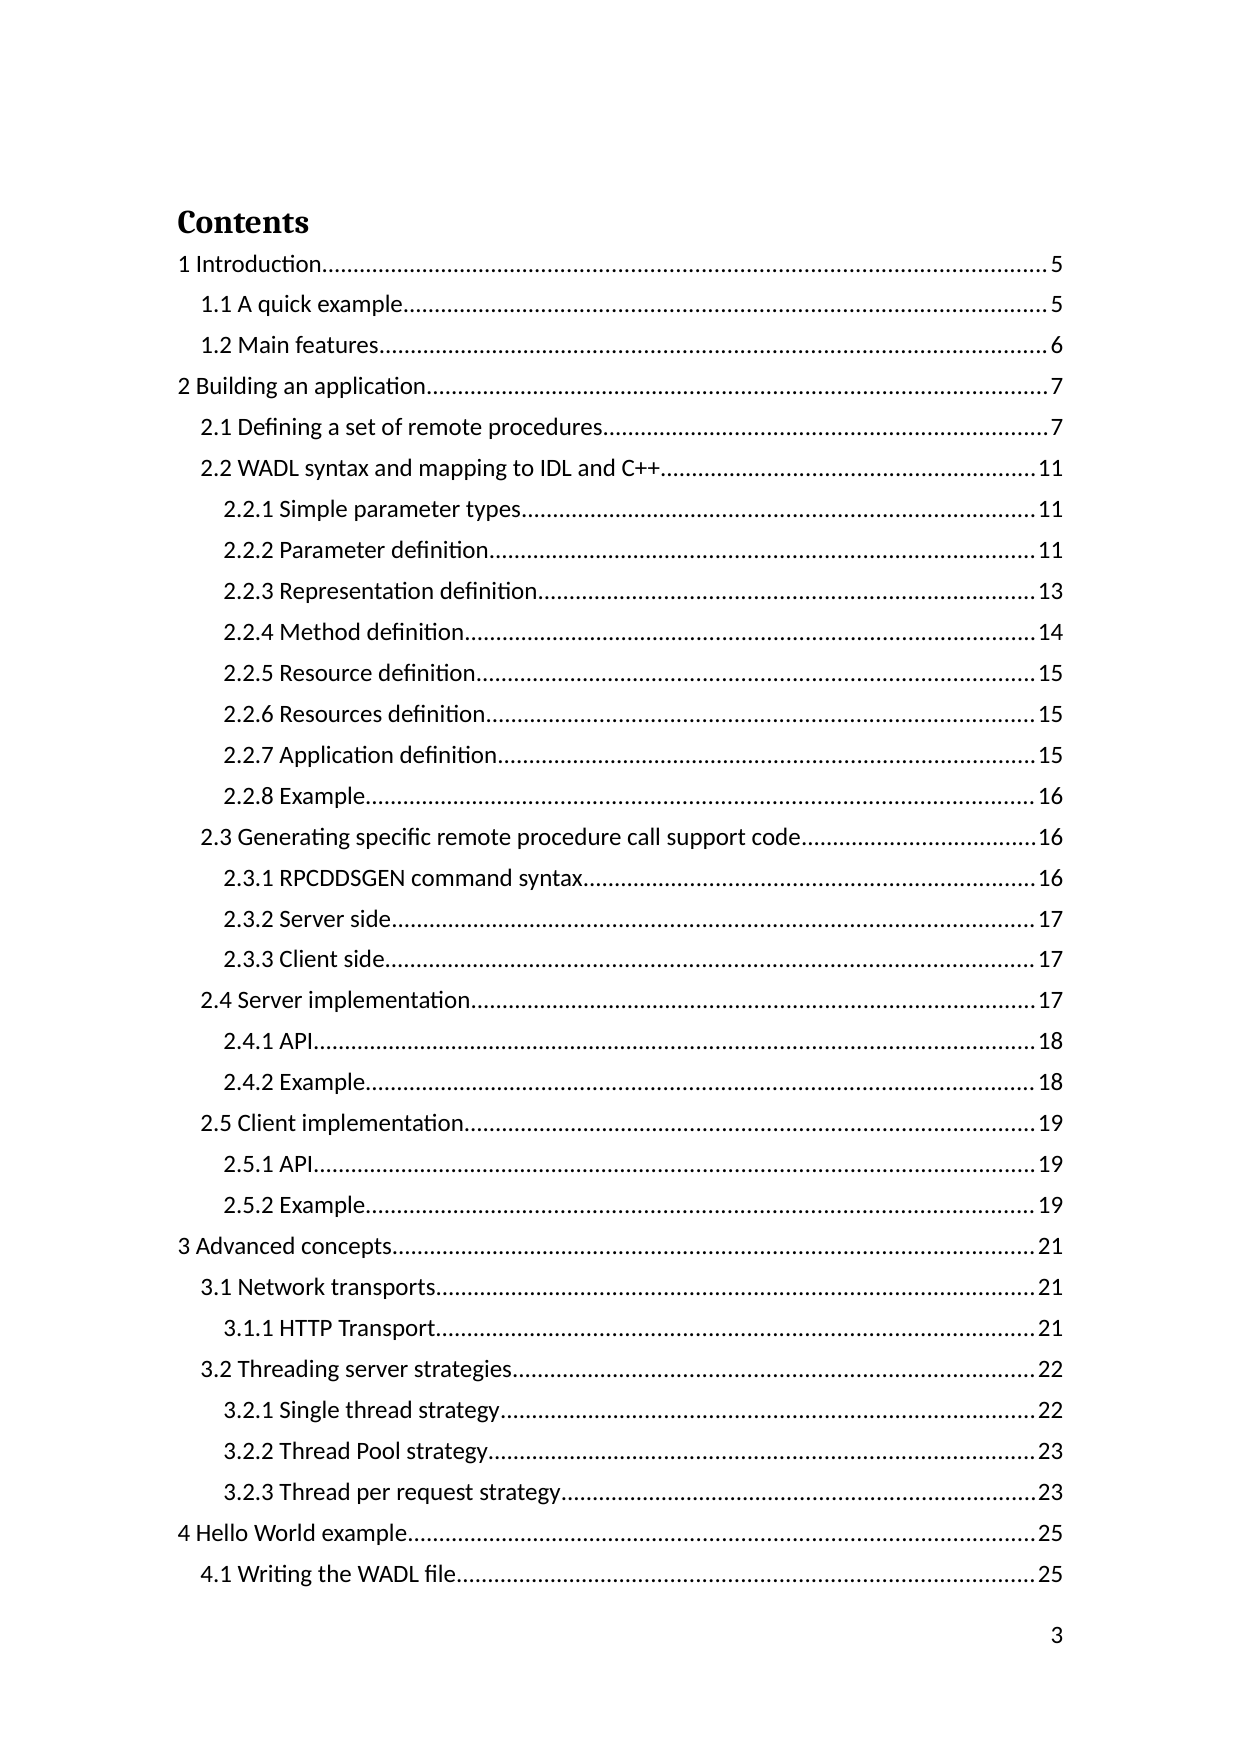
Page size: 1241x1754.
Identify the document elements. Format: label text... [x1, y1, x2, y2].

text 3.2.2 Thread Pool strategy 23 [223, 1435, 1063, 1465]
text 2.3.3 Client side 17 [223, 944, 1063, 974]
text 2.2.4 Method definition 14 [223, 616, 1063, 647]
text 2.3.1 RPCDDSGEN command syntax 16 [223, 862, 1063, 892]
text 2.1 Defining a set of remote procedures 7 [200, 411, 1063, 442]
text 2 Building an application 7 [177, 371, 1063, 401]
text 1.2 Main features 6 [200, 329, 1063, 360]
text 3.2.3 Thread per request strategy 23 [223, 1476, 1063, 1506]
text 2.4.1 API 18 [223, 1026, 1063, 1056]
text 3.1 Network transports 21 [200, 1271, 1063, 1302]
text 2.2.7 Application definition 15 [223, 739, 1063, 769]
text 1.1 A quick example 5 [200, 289, 1063, 319]
text 2.2.6 Resources definition 15 [223, 698, 1063, 728]
text 4 Hello World example 25 [177, 1517, 1063, 1547]
text 1 Introduction 5 [177, 248, 1063, 278]
text 2.5.2 Example 19 [223, 1189, 1063, 1220]
text 3.2 Threading server strategies 22 [200, 1353, 1063, 1383]
text 2.3 Generating specific remote procedure call support code 16 [200, 821, 1063, 851]
text 3 Advanced concepts 21 [177, 1230, 1063, 1261]
text 2.2.3 Representation definition 13 [223, 575, 1063, 606]
text 3.1.1 HTTP Transport 21 [223, 1312, 1063, 1343]
text 2.3.2 Server side 17 [223, 903, 1063, 933]
text 2.2.5 Resource definition 15 [223, 657, 1063, 688]
text 3.2.1 Single thread strategy 22 [223, 1394, 1063, 1424]
text 2.4.2 Example 18 [223, 1066, 1063, 1097]
text 2.2.2 Parameter definition 11 [223, 534, 1063, 565]
text 2.5.1 API 19 [223, 1148, 1063, 1179]
subtitle Contents [177, 203, 1063, 241]
text 2.2.1 Simple parameter types 11 [223, 493, 1063, 524]
text 2.4 Server implementation 17 [200, 984, 1063, 1015]
text 2.2.8 Example 16 [223, 780, 1063, 810]
text 2.5 Client implementation 19 [200, 1107, 1063, 1138]
text 2.2 WADL syntax and mapping to IDL and C++ 11 [200, 452, 1063, 483]
text 4.1 Writing the WADL file 25 [200, 1558, 1063, 1588]
